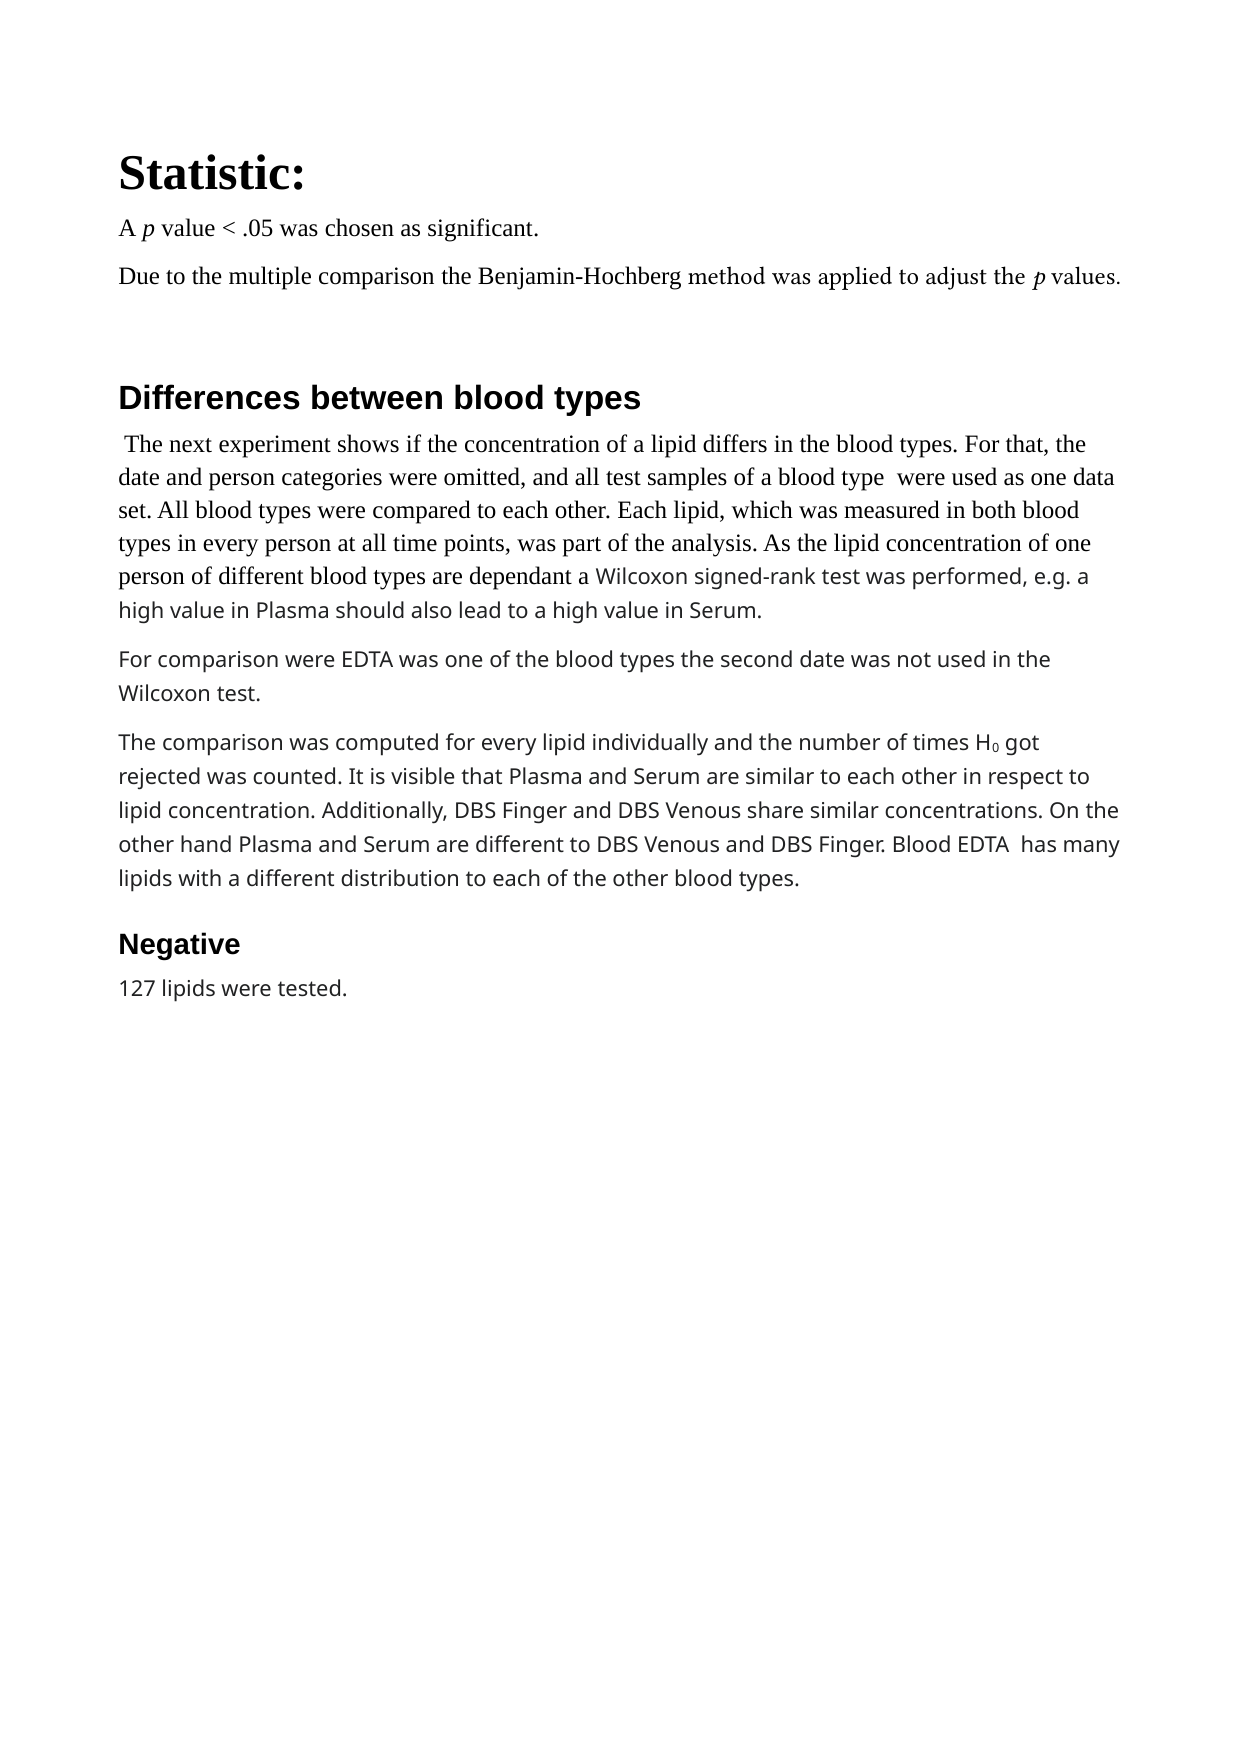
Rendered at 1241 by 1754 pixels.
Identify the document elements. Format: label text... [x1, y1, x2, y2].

text Due to the multiple comparison the Benjamin-Hochberg method was applied to adjust the p values. [118, 261, 1122, 290]
subtitle Differences between blood types [118, 378, 1122, 416]
text A p value < .05 was chosen as significant. [118, 213, 1122, 242]
text 127 lipids were tested. [118, 973, 1122, 1003]
text For comparison were EDTA was one of the blood types the second date was not used in the Wilcoxon test. [118, 644, 1122, 708]
subtitle Negative [118, 927, 1122, 961]
text The next experiment shows if the concentration of a lipid differs in the blood types. For that, the date and person categories were omitted, and all test samples of a blood type were used as one data set. All blood types were compared to each other. Each lipid, which was measured in both blood types in every person at all time points, was part of the analysis. As the lipid concentration of one person of different blood types are dependant a Wilcoxon signed-rank test was performed, e.g. a high value in Plasma should also lead to a high value in Serum. [118, 429, 1122, 625]
subtitle Statistic: [118, 143, 1122, 201]
text The comparison was computed for every lipid individually and the number of times H0 got rejected was counted. It is visible that Plasma and Serum are similar to each other in respect to lipid concentration. Additionally, DBS Finger and DBS Venous share similar concentrations. On the other hand Plasma and Serum are different to DBS Venous and DBS Finger. Blood EDTA has many lipids with a different distribution to each of the other blood types. [118, 727, 1122, 893]
